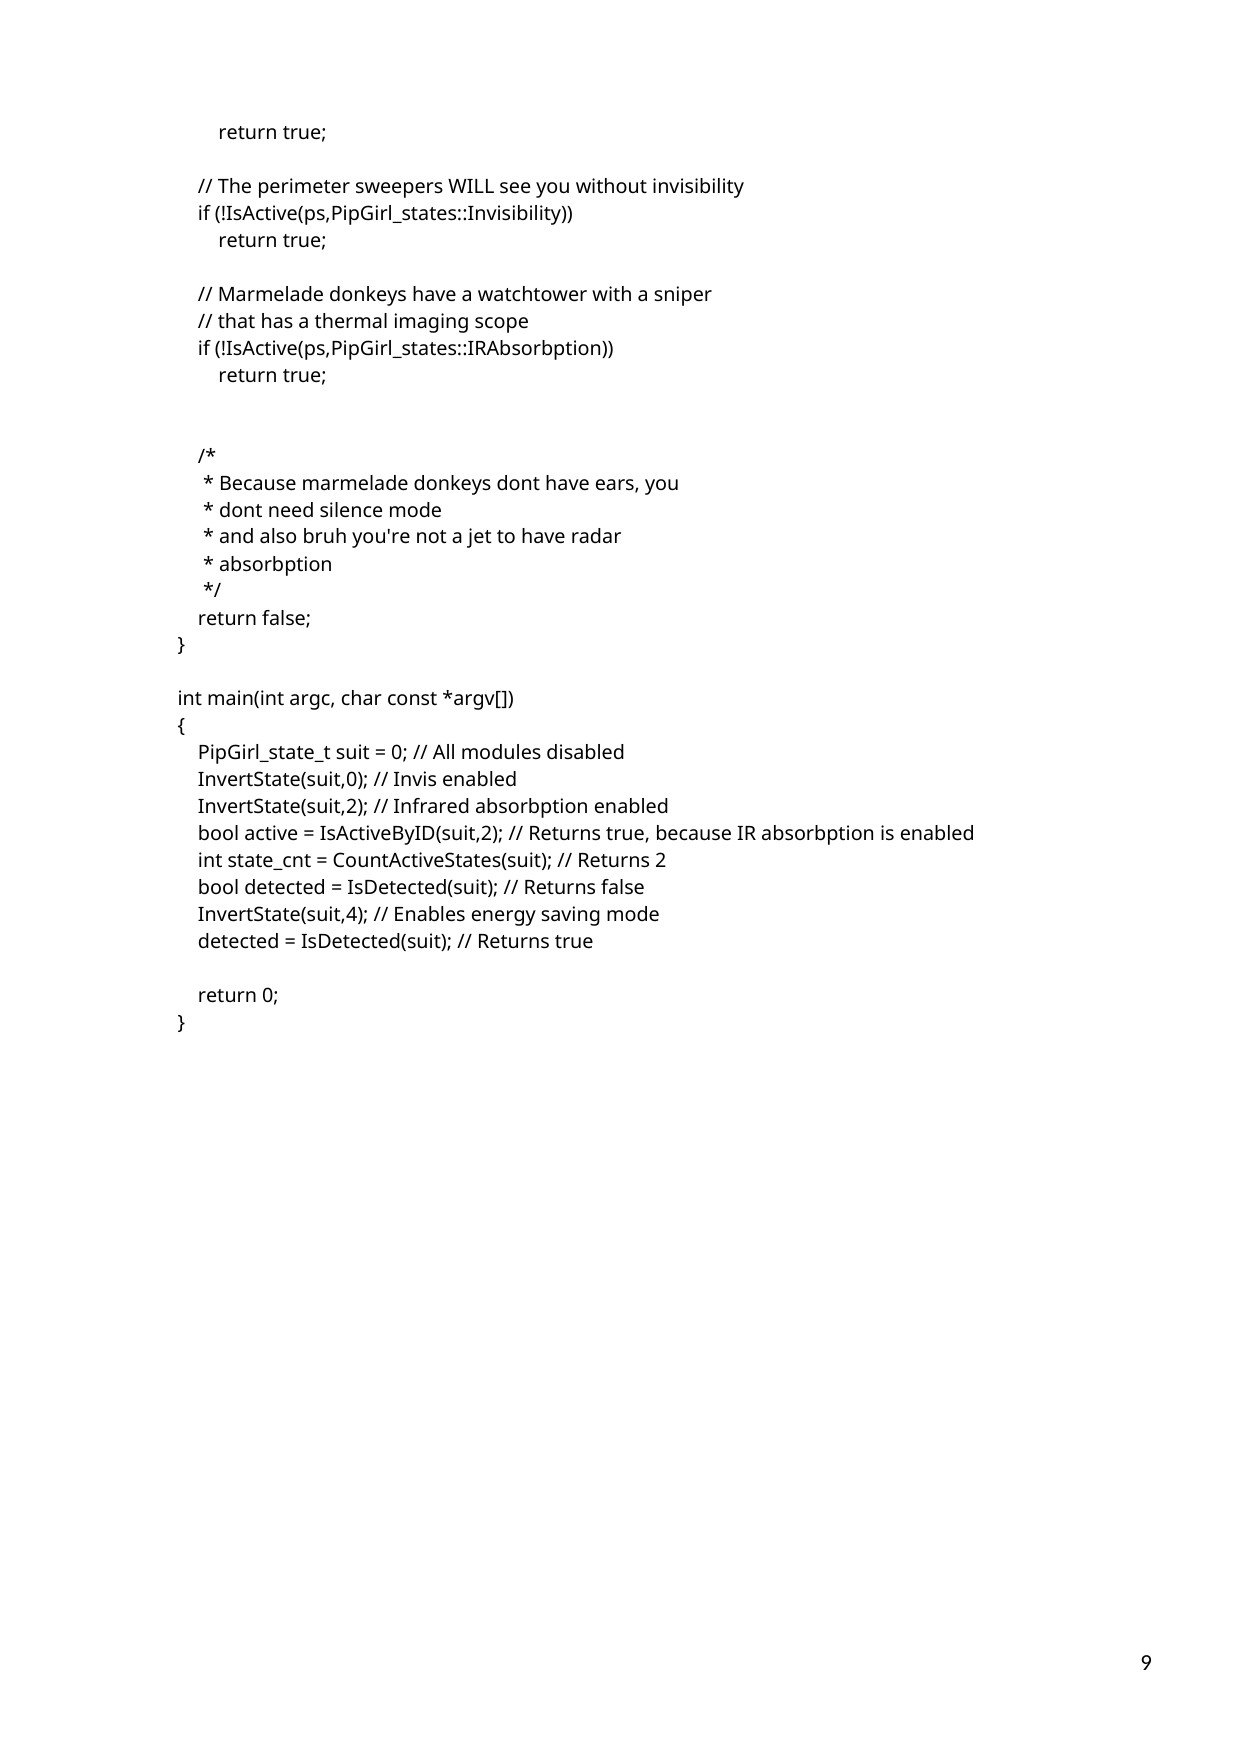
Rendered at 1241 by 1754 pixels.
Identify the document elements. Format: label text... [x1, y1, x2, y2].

text detected = IsDetected(suit); // Returns true [177, 927, 1152, 954]
text } [177, 1008, 1152, 1035]
text // Marmelade donkeys have a watchtower with a sniper [177, 280, 1152, 307]
text bool active = IsActiveByID(suit,2); // Returns true, because IR absorbption is enabled [177, 819, 1152, 847]
text // that has a thermal imaging scope [177, 307, 1152, 334]
text * and also bruh you're not a jet to have radar [177, 523, 1152, 550]
text PipGirl_state_t suit = 0; // All modules disabled [177, 739, 1152, 766]
text InvertState(suit,4); // Enables energy saving mode [177, 901, 1152, 927]
text return true; [177, 118, 1152, 145]
text // The perimeter sweepers WILL see you without invisibility [177, 172, 1152, 199]
text int main(int argc, char const *argv[]) [177, 685, 1152, 712]
text * dont need silence mode [177, 496, 1152, 523]
text /* [177, 442, 1152, 469]
text return true; [177, 361, 1152, 388]
text if (!IsActive(ps,PipGirl_states::IRAbsorbption)) [177, 334, 1152, 361]
text * Because marmelade donkeys dont have ears, you [177, 469, 1152, 496]
text if (!IsActive(ps,PipGirl_states::Invisibility)) [177, 199, 1152, 226]
text */ [177, 577, 1152, 604]
text return false; [177, 604, 1152, 631]
text return 0; [177, 981, 1152, 1008]
text * absorbption [177, 550, 1152, 577]
text bool detected = IsDetected(suit); // Returns false [177, 873, 1152, 901]
text InvertState(suit,0); // Invis enabled [177, 766, 1152, 793]
text int state_cnt = CountActiveStates(suit); // Returns 2 [177, 847, 1152, 873]
text InvertState(suit,2); // Infrared absorbption enabled [177, 793, 1152, 819]
text { [177, 712, 1152, 739]
text return true; [177, 226, 1152, 253]
text } [177, 631, 1152, 658]
